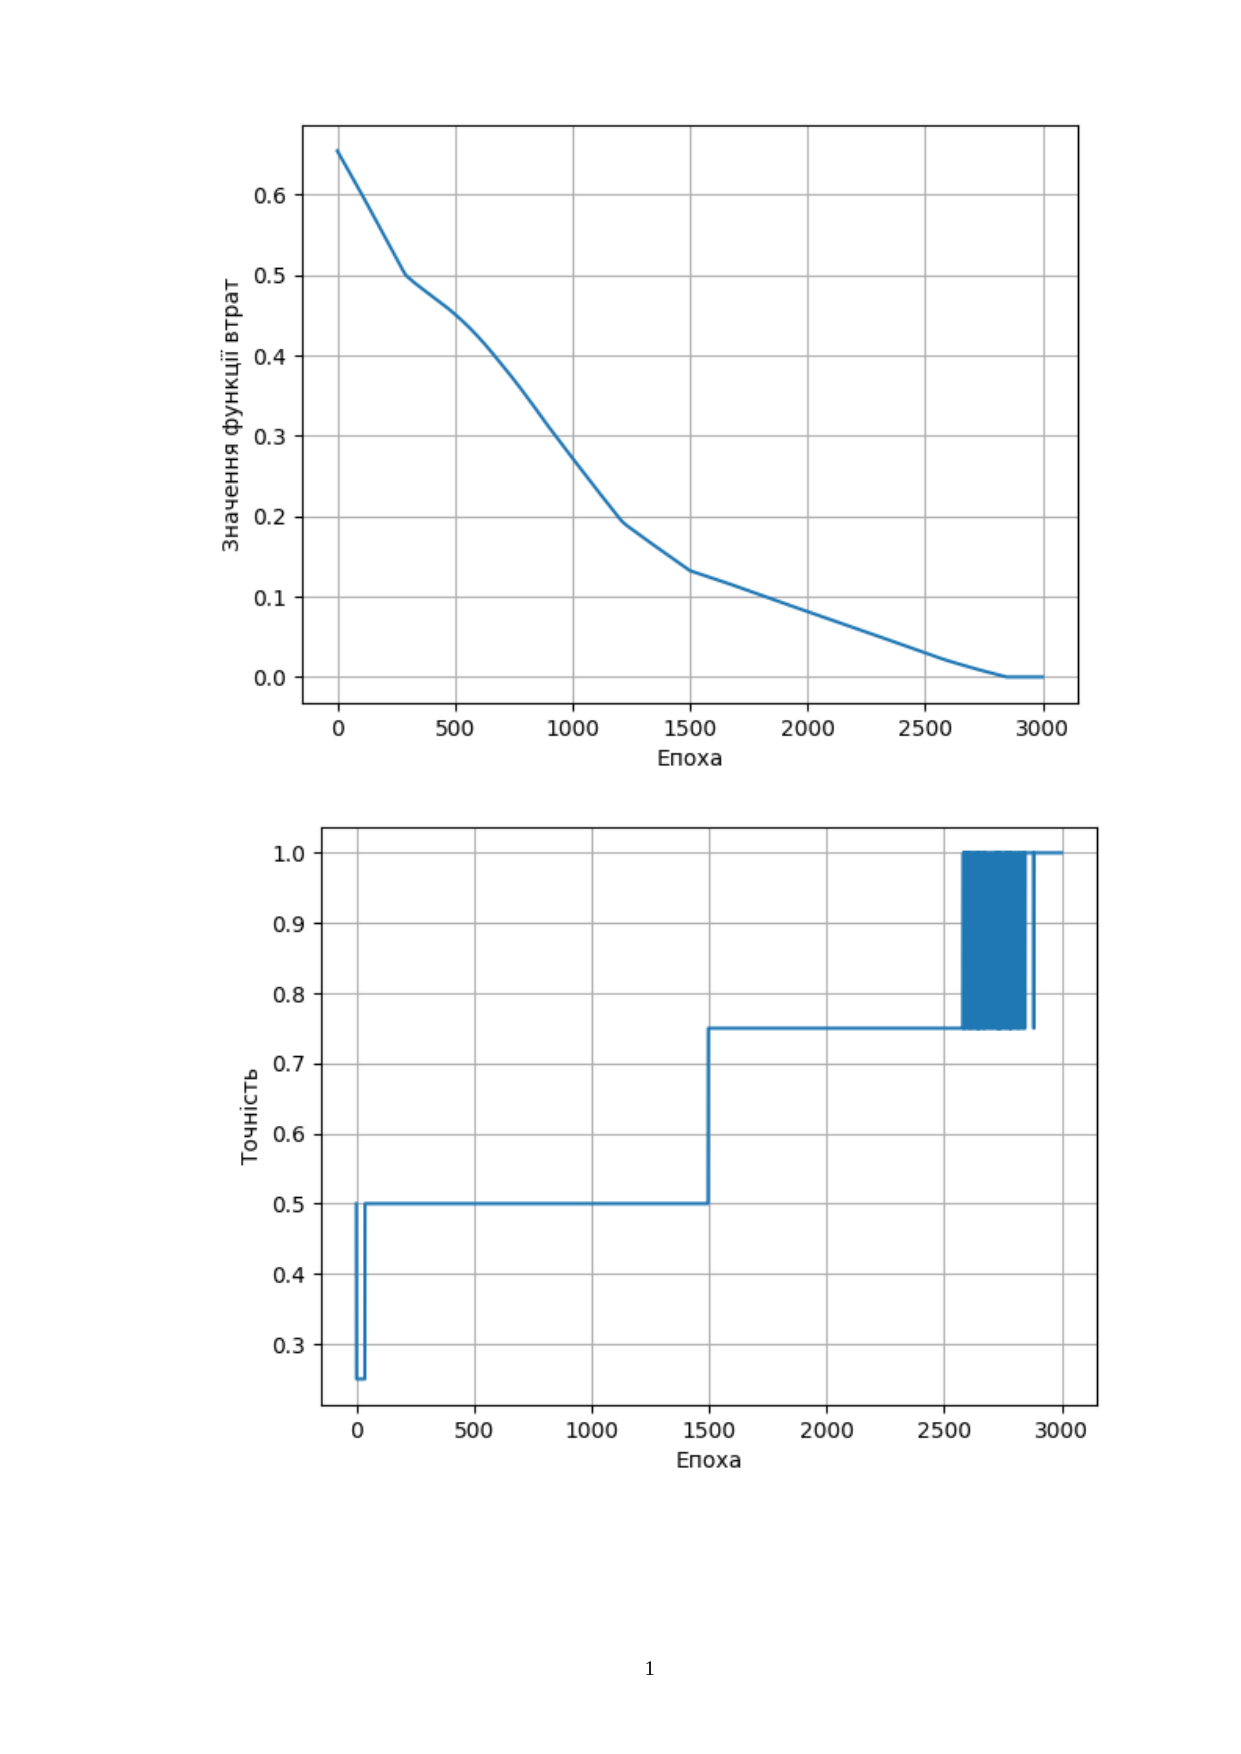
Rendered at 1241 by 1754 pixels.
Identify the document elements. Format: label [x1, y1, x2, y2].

picture [215, 793, 1133, 1482]
picture [196, 91, 1114, 780]
